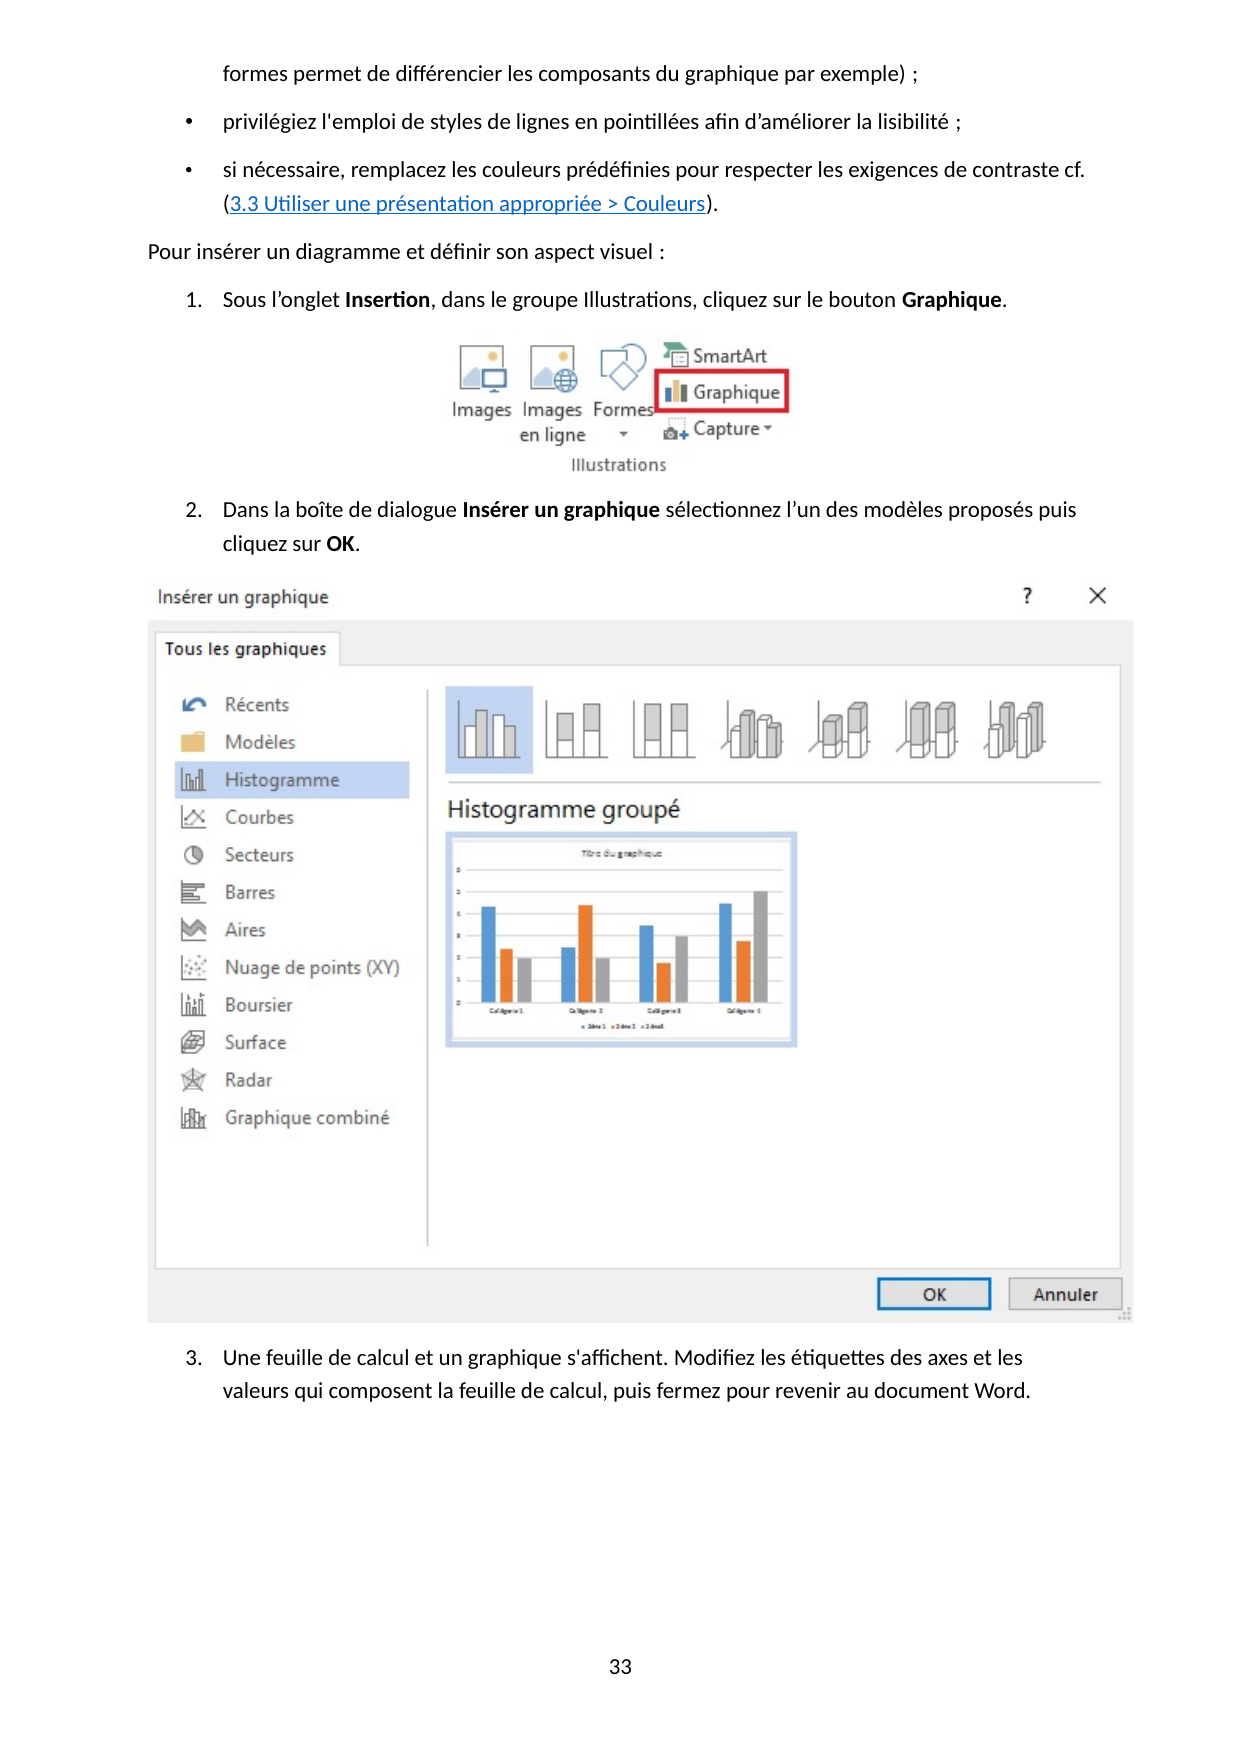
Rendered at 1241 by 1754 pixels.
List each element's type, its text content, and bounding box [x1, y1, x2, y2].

list si nécessaire, remplacez les couleurs prédéfinies pour respecter les exigences de contraste cf. (3.3 Utiliser une présentation appropriée > Couleurs). [185, 155, 1093, 217]
text Pour insérer un diagramme et définir son aspect visuel : [148, 237, 1093, 265]
list Une feuille de calcul et un graphique s'affichent. Modifiez les étiquettes des axes et les valeurs qui composent la feuille de calcul, puis fermez pour revenir au document Word. [185, 1343, 1093, 1404]
list privilégiez l'emploi de styles de lignes en pointillées afin d’améliorer la lisibilité ; [185, 107, 1093, 135]
picture [446, 333, 794, 476]
picture [147, 577, 1134, 1323]
list Sous l’onglet Insertion, dans le groupe Illustrations, cliquez sur le bouton Graphique. [185, 285, 1093, 313]
list formes permet de différencier les composants du graphique par exemple) ; [185, 59, 1093, 87]
list Dans la boîte de dialogue Insérer un graphique sélectionnez l’un des modèles proposés puis cliquez sur OK. [185, 496, 1093, 557]
